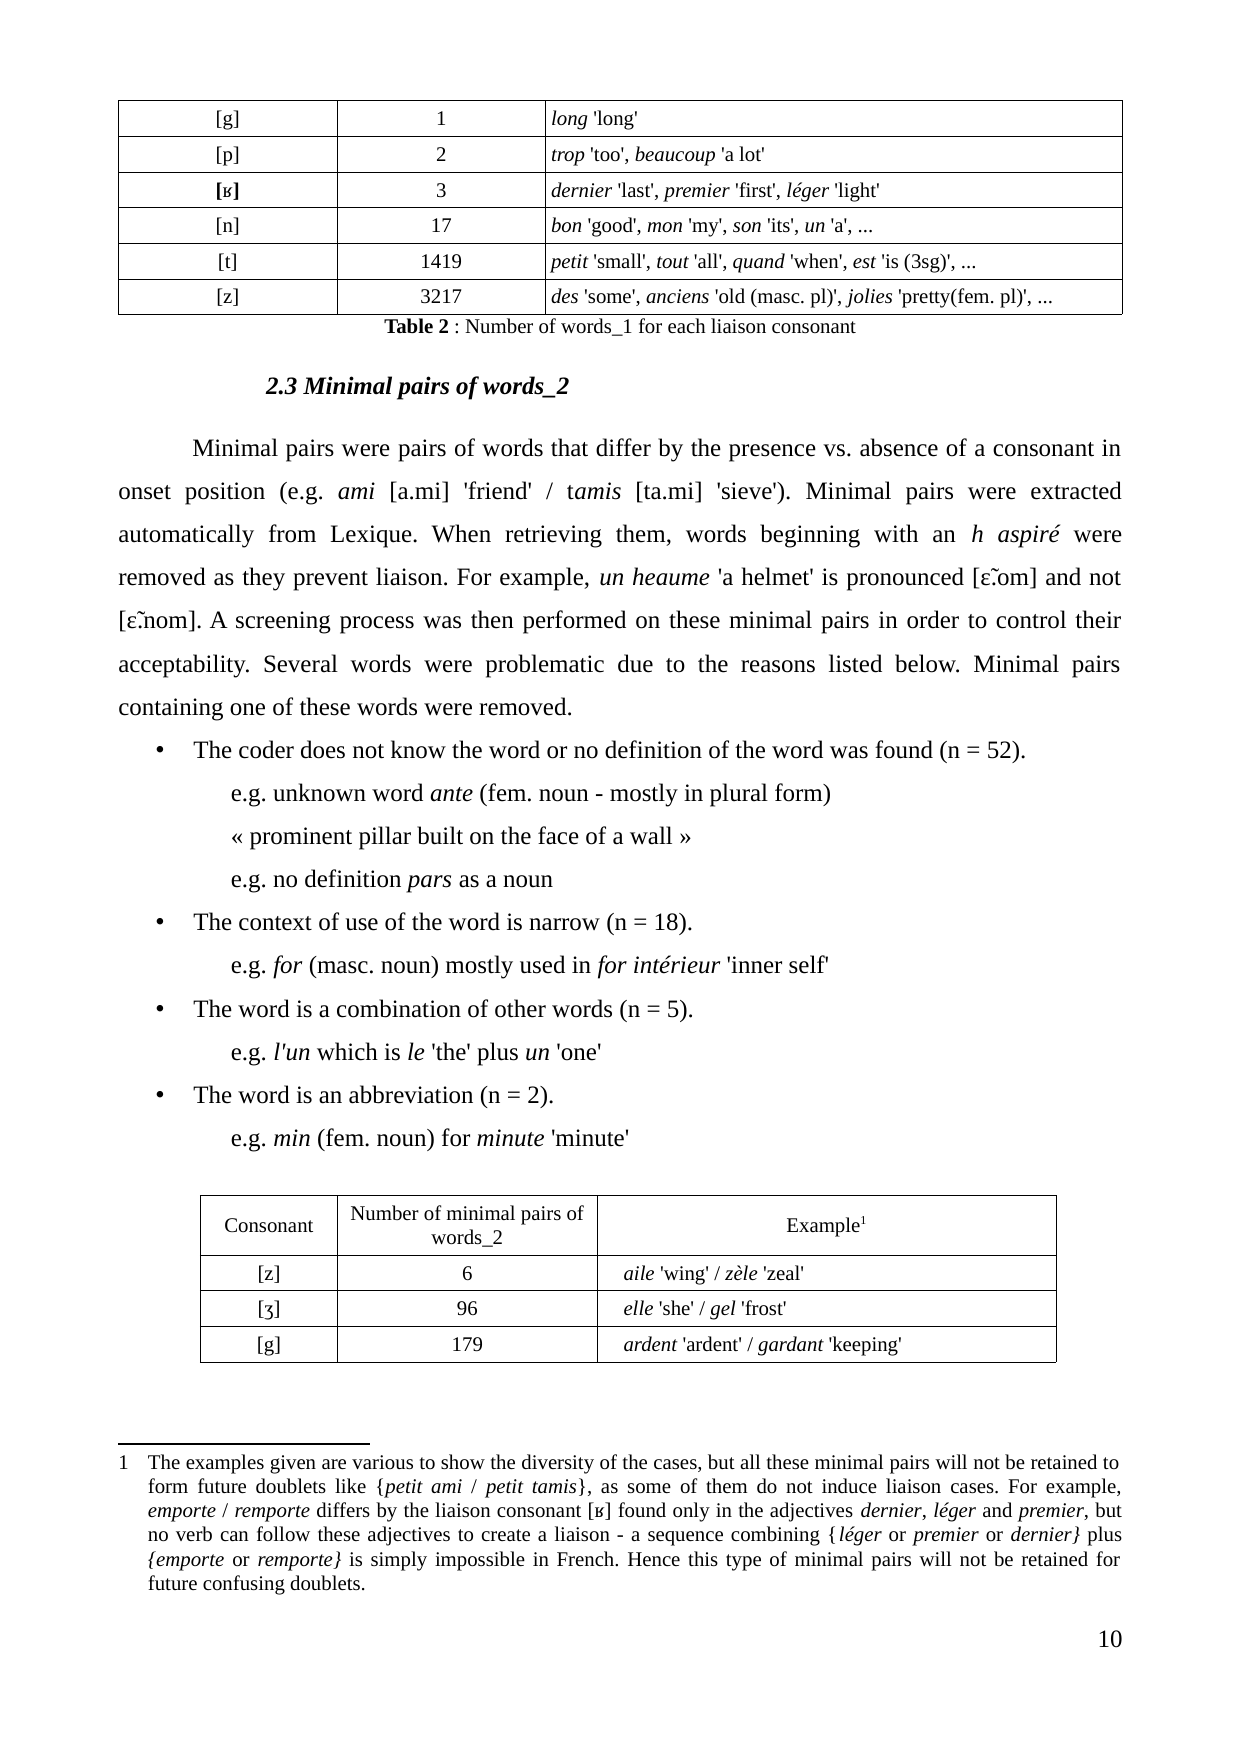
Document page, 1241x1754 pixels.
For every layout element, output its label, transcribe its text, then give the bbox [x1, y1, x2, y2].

list e.g. unknown word ante (fem. noun - mostly in plural form) [193, 778, 1122, 807]
list e.g. no definition pars as a noun [193, 864, 1122, 893]
table_header Number of minimal pairs of words_2 [338, 1196, 597, 1255]
table_cell elle 'she' / gel 'frost' [598, 1291, 1056, 1326]
table_cell [z] [201, 1256, 337, 1290]
table_cell [n] [119, 208, 337, 243]
list The word is a combination of other words (n = 5). [156, 994, 1122, 1022]
table_cell 1 [338, 101, 545, 136]
table_cell aile 'wing' / zèle 'zeal' [598, 1256, 1056, 1290]
table_cell des 'some', anciens 'old (masc. pl)', jolies 'pretty(fem. pl)', ... [546, 280, 1122, 314]
table_cell ardent 'ardent' / gardant 'keeping' [598, 1327, 1056, 1362]
table_header Consonant [201, 1196, 337, 1255]
table_cell 3217 [338, 280, 545, 314]
list « prominent pillar built on the face of a wall » [193, 821, 1122, 850]
table_cell [t] [119, 244, 337, 278]
list e.g. min (fem. noun) for minute 'minute' [193, 1123, 1122, 1152]
list The context of use of the word is narrow (n = 18). [156, 907, 1122, 936]
table_cell [ʒ] [201, 1291, 337, 1326]
table_cell dernier 'last', premier 'first', léger 'light' [546, 173, 1122, 207]
table_cell 17 [338, 208, 545, 243]
text Table 2 : Number of words_1 for each liaison consonant [118, 315, 1122, 338]
table_cell trop 'too', beaucoup 'a lot' [546, 137, 1122, 172]
text Minimal pairs were pairs of words that differ by the presence vs. absence of a consonant in onset position (e.g. ami [a.mi] 'friend' / tamis [ta.mi] 'sieve'). Minimal pairs were extracted automatically from Lexique. When retrieving them, words beginning with an h aspiré were removed as they prevent liaison. For example, un heaume 'a helmet' is pronounced [ɛ̃.om] and not [ɛ̃.nom]. A screening process was then performed on these minimal pairs in order to control their acceptability. Several words were problematic due to the reasons listed below. Minimal pairs containing one of these words were removed. [118, 433, 1122, 721]
table_cell 6 [338, 1256, 597, 1290]
list e.g. for (masc. noun) mostly used in for intérieur 'inner self' [193, 951, 1122, 979]
table_cell 3 [338, 173, 545, 207]
list The coder does not know the word or no definition of the word was found (n = 52). [156, 735, 1122, 764]
table_cell [p] [119, 137, 337, 172]
table_cell bon 'good', mon 'my', son 'its', un 'a', ... [546, 208, 1122, 243]
list The word is an abbreviation (n = 2). [156, 1080, 1122, 1109]
table_cell 179 [338, 1327, 597, 1362]
table_cell petit 'small', tout 'all', quand 'when', est 'is (3sg)', ... [546, 244, 1122, 278]
table_cell [ʁ] [119, 173, 337, 207]
table_cell [g] [119, 101, 337, 136]
table_cell 1419 [338, 244, 545, 278]
table_header Example [598, 1196, 1056, 1255]
table_cell [g] [201, 1327, 337, 1362]
list e.g. l'un which is le 'the' plus un 'one' [193, 1037, 1122, 1066]
table_cell [z] [119, 280, 337, 314]
table_cell 2 [338, 137, 545, 172]
table_cell long 'long' [546, 101, 1122, 136]
table_cell 96 [338, 1291, 597, 1326]
subtitle 2.3 Minimal pairs of words_2 [118, 371, 1122, 400]
